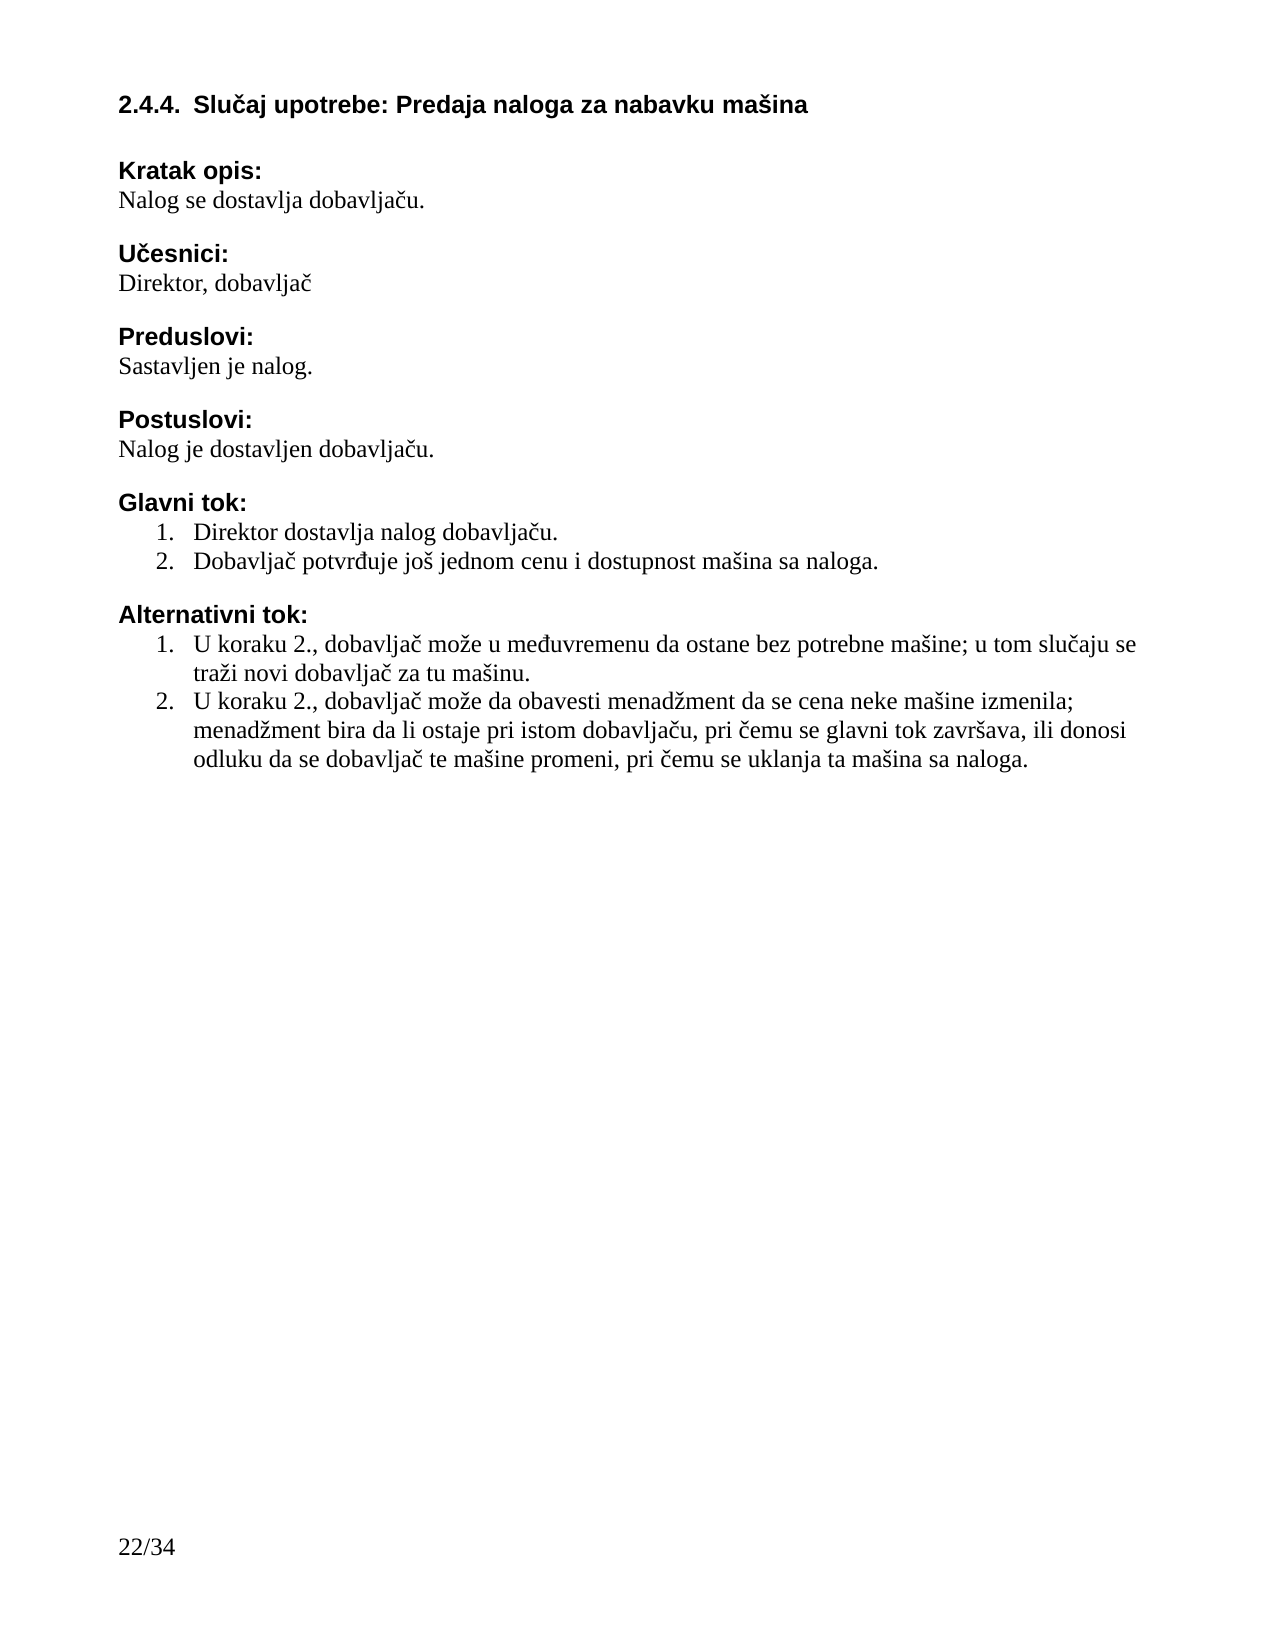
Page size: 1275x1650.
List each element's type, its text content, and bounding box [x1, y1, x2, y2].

subtitle Slučaj upotrebe: Predaja naloga za nabavku mašina [118, 89, 1157, 118]
subtitle Kratak opis: [118, 156, 1157, 185]
list U koraku 2., dobavljač može u međuvremenu da ostane bez potrebne mašine; u tom slučaju se traži novi dobavljač za tu mašinu. [156, 629, 1157, 686]
subtitle Preduslovi: [118, 322, 1157, 351]
list Dobavljač potvrđuje još jednom cenu i dostupnost mašina sa naloga. [156, 546, 1157, 575]
subtitle Postuslovi: [118, 405, 1157, 434]
list Direktor dostavlja nalog dobavljaču. [156, 517, 1157, 546]
text Nalog se dostavlja dobavljaču. [118, 185, 1157, 214]
text Sastavljen je nalog. [118, 351, 1157, 380]
subtitle Učesnici: [118, 239, 1157, 268]
text Nalog je dostavljen dobavljaču. [118, 434, 1157, 463]
subtitle Glavni tok: [118, 488, 1157, 517]
text Direktor, dobavljač [118, 268, 1157, 297]
list U koraku 2., dobavljač može da obavesti menadžment da se cena neke mašine izmenila; menadžment bira da li ostaje pri istom dobavljaču, pri čemu se glavni tok završava, ili donosi odluku da se dobavljač te mašine promeni, pri čemu se uklanja ta mašina sa naloga. [156, 686, 1157, 773]
subtitle Alternativni tok: [118, 600, 1157, 629]
